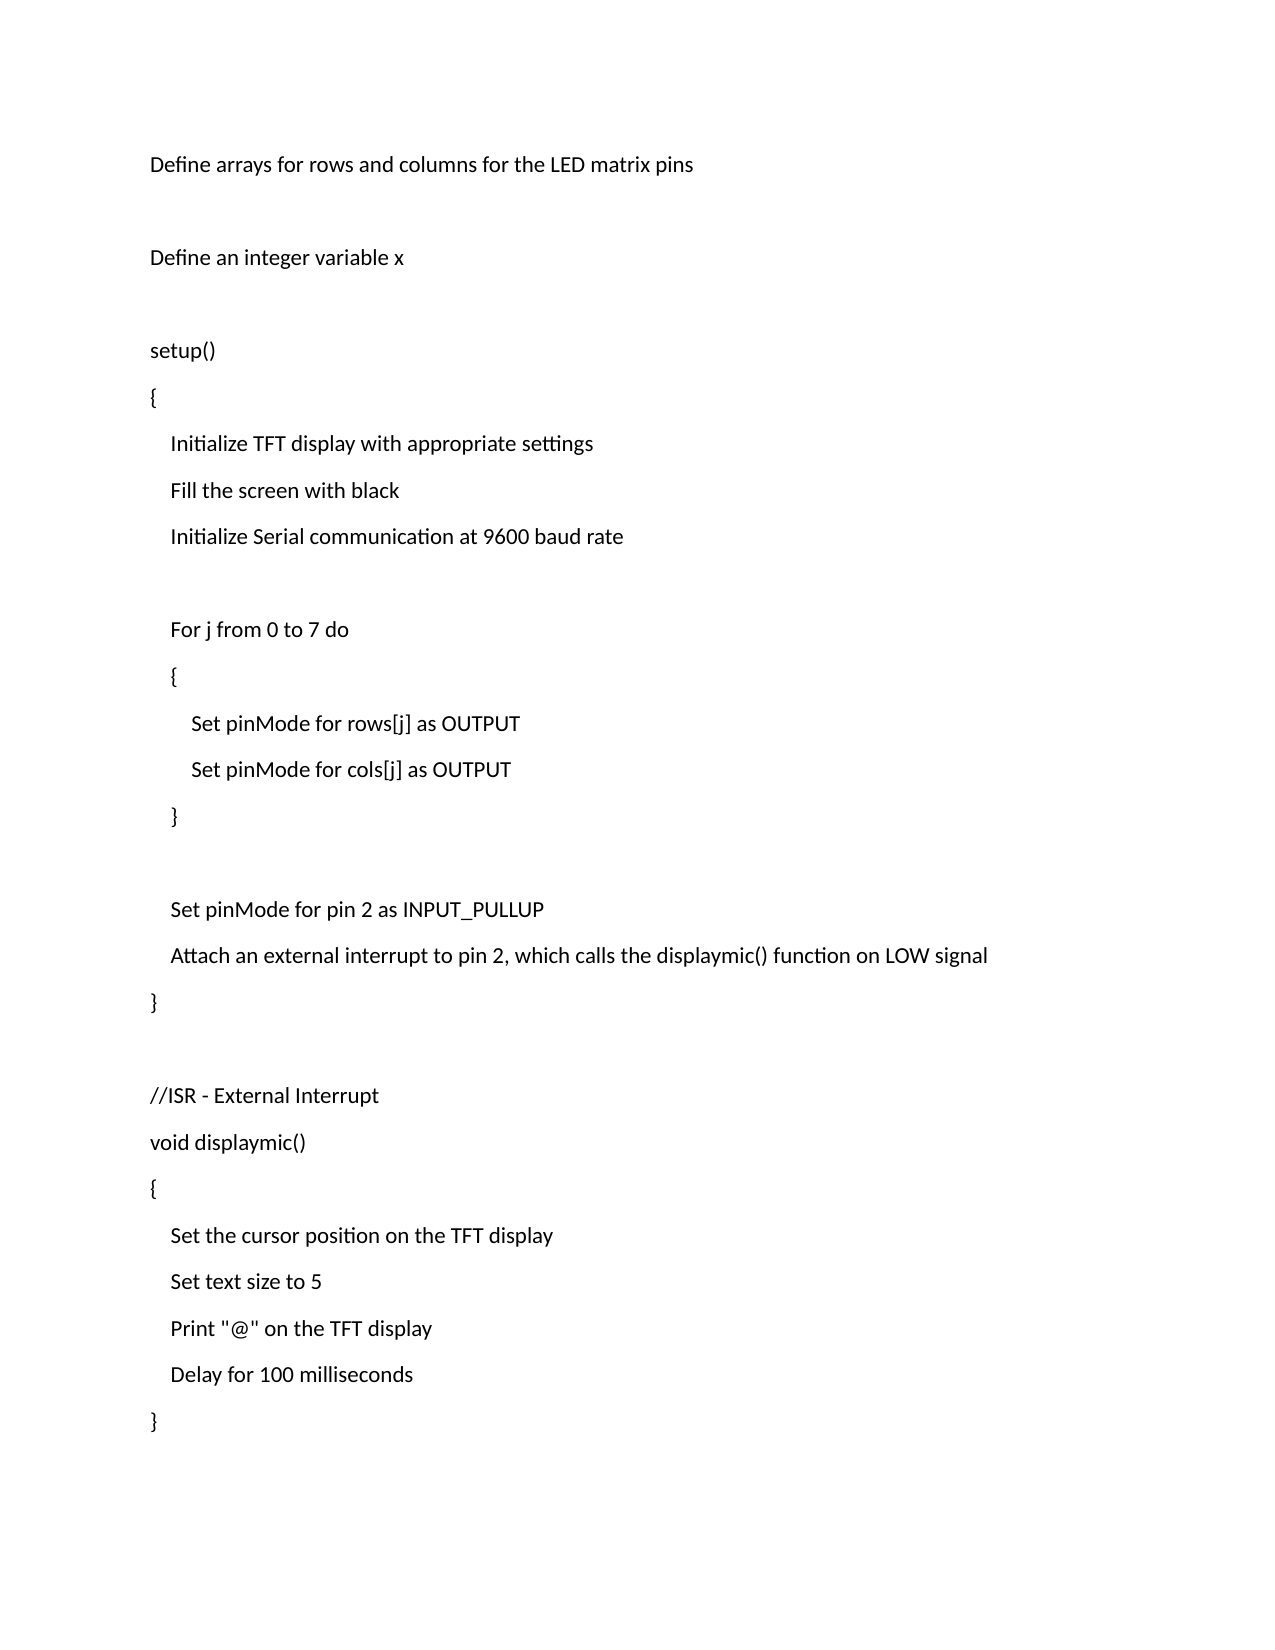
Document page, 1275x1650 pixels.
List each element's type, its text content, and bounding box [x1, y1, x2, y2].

text Initialize TFT display with appropriate settings [150, 429, 1125, 457]
text Delay for 100 milliseconds [150, 1361, 1125, 1389]
text setup() [150, 336, 1125, 364]
text For j from 0 to 7 do [150, 616, 1125, 644]
text } [150, 988, 1125, 1016]
text } [150, 1407, 1125, 1435]
text Fill the screen with black [150, 476, 1125, 504]
text { [150, 383, 1125, 411]
text } [150, 802, 1125, 830]
text { [150, 662, 1125, 690]
text Set text size to 5 [150, 1267, 1125, 1296]
text Set pinMode for pin 2 as INPUT_PULLUP [150, 895, 1125, 923]
text //ISR - External Interrupt [150, 1081, 1125, 1109]
text Attach an external interrupt to pin 2, which calls the displaymic() function on LOW signal [150, 942, 1125, 969]
text Define an integer variable x [150, 243, 1125, 271]
text Set pinMode for cols[j] as OUTPUT [150, 755, 1125, 783]
text Set the cursor position on the TFT display [150, 1221, 1125, 1249]
text Print "@" on the TFT display [150, 1314, 1125, 1342]
text void displaymic() [150, 1128, 1125, 1156]
text Define arrays for rows and columns for the LED matrix pins [150, 150, 1125, 178]
text Initialize Serial communication at 9600 baud rate [150, 522, 1125, 551]
text { [150, 1174, 1125, 1202]
text Set pinMode for rows[j] as OUTPUT [150, 709, 1125, 737]
